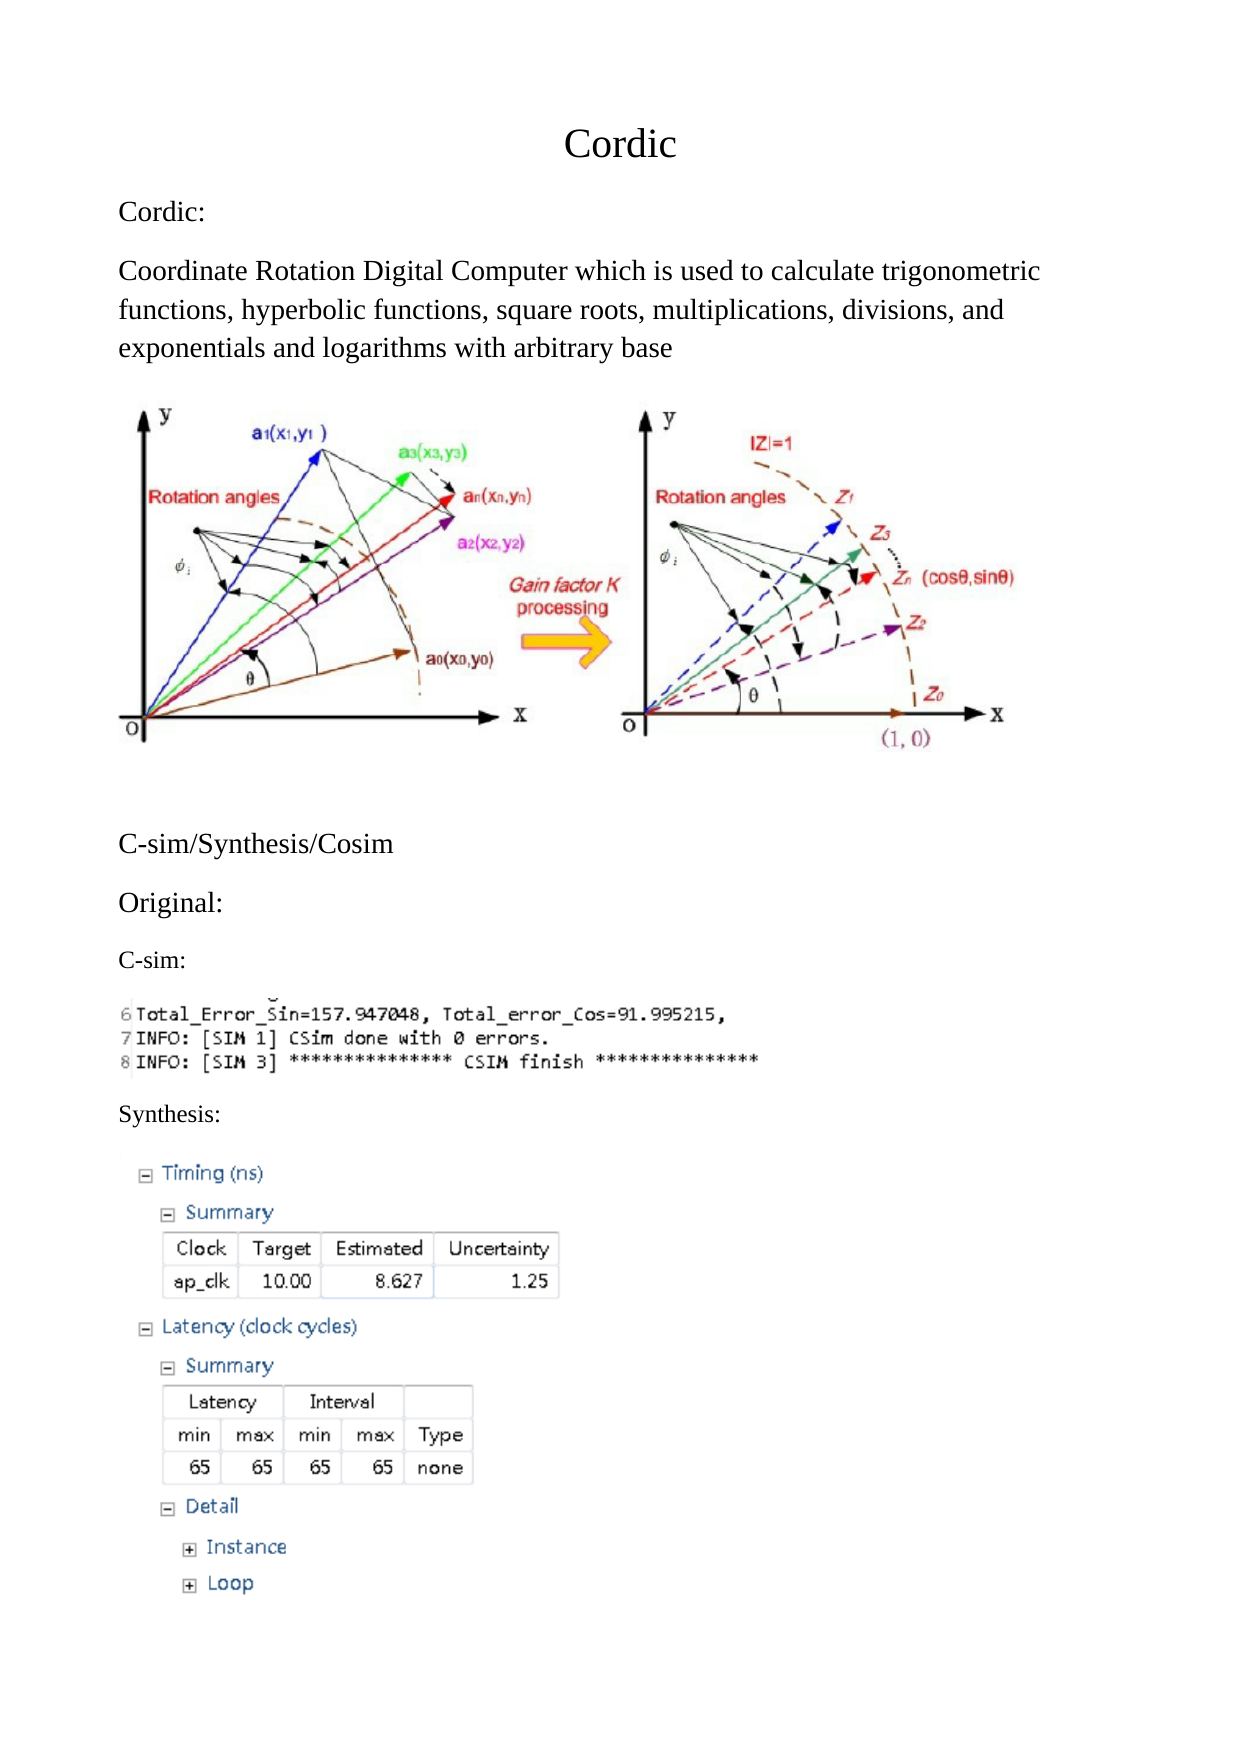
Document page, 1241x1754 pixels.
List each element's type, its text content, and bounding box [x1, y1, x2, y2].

text Coordinate Rotation Digital Computer which is used to calculate trigonometric functions, hyperbolic functions, square roots, multiplications, divisions, and exponentials and logarithms with arbitrary base [118, 253, 1122, 364]
text Synthesis: [118, 1099, 1122, 1128]
text C-sim/Synthesis/Cosim [118, 826, 1122, 860]
text Cordic [118, 118, 1122, 166]
text Cordic: [118, 194, 1122, 228]
text C-sim: [118, 945, 1122, 974]
text Original: [118, 886, 1122, 919]
